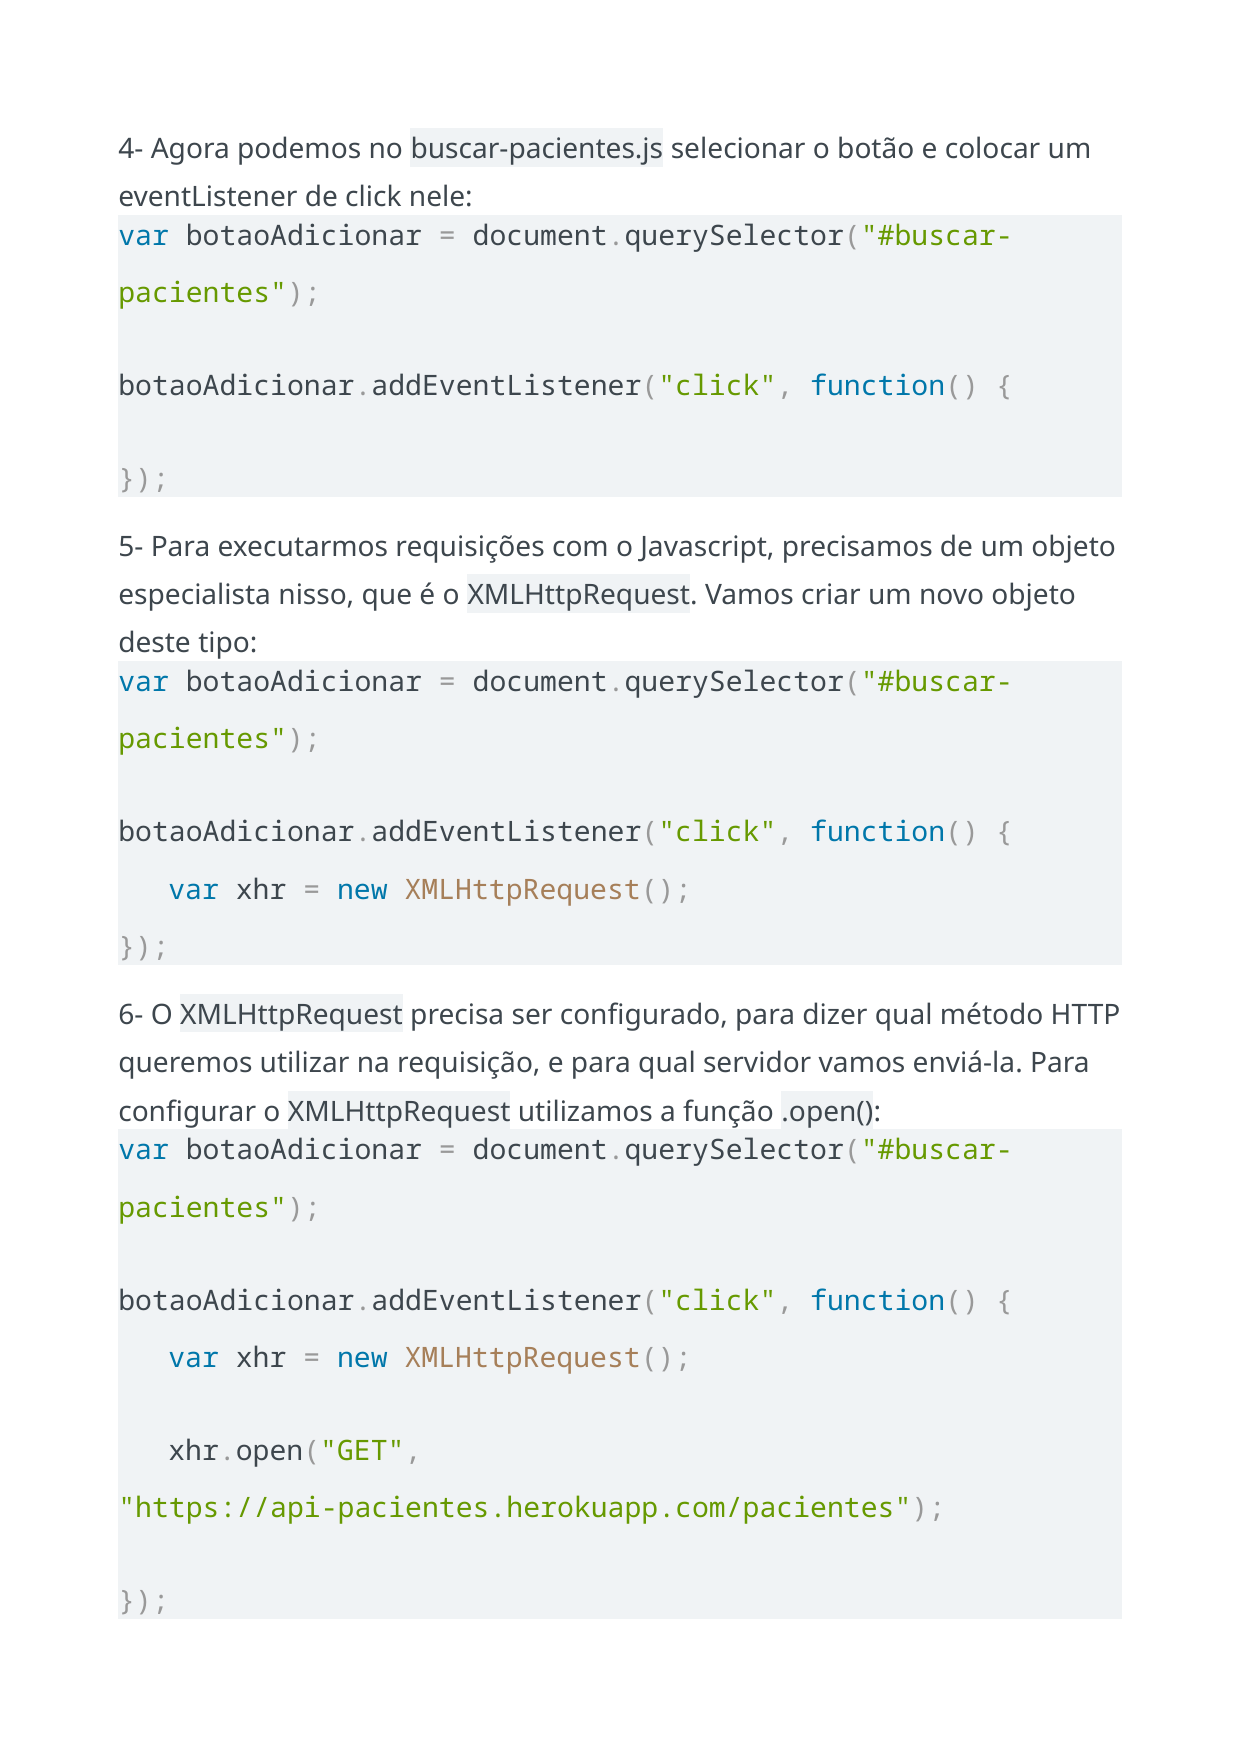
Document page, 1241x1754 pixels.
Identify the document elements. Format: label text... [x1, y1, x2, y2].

text var xhr = new XMLHttpRequest(); [118, 1337, 1122, 1376]
text 5- Para executarmos requisições com o Javascript, precisamos de um objeto especialista nisso, que é o XMLHttpRequest. Vamos criar um novo objeto deste tipo: [118, 516, 1122, 661]
text xhr.open("GET", "https://api-pacientes.herokuapp.com/pacientes"); [118, 1430, 1122, 1526]
text var botaoAdicionar = document.querySelector("#buscar-pacientes"); [118, 661, 1122, 757]
text }); [118, 1581, 1122, 1619]
text var botaoAdicionar = document.querySelector("#buscar-pacientes"); [118, 215, 1122, 311]
text }); [118, 927, 1122, 965]
text botaoAdicionar.addEventListener("click", function() { [118, 1280, 1122, 1318]
text botaoAdicionar.addEventListener("click", function() { [118, 812, 1122, 850]
text 6- O XMLHttpRequest precisa ser configurado, para dizer qual método HTTP queremos utilizar na requisição, e para qual servidor vamos enviá-la. Para configurar o XMLHttpRequest utilizamos a função .open(): [118, 984, 1122, 1129]
text botaoAdicionar.addEventListener("click", function() { [118, 365, 1122, 404]
text var xhr = new XMLHttpRequest(); [118, 869, 1122, 907]
text var botaoAdicionar = document.querySelector("#buscar-pacientes"); [118, 1129, 1122, 1225]
text 4- Agora podemos no buscar-pacientes.js selecionar o botão e colocar um eventListener de click nele: [118, 118, 1122, 215]
text }); [118, 458, 1122, 497]
